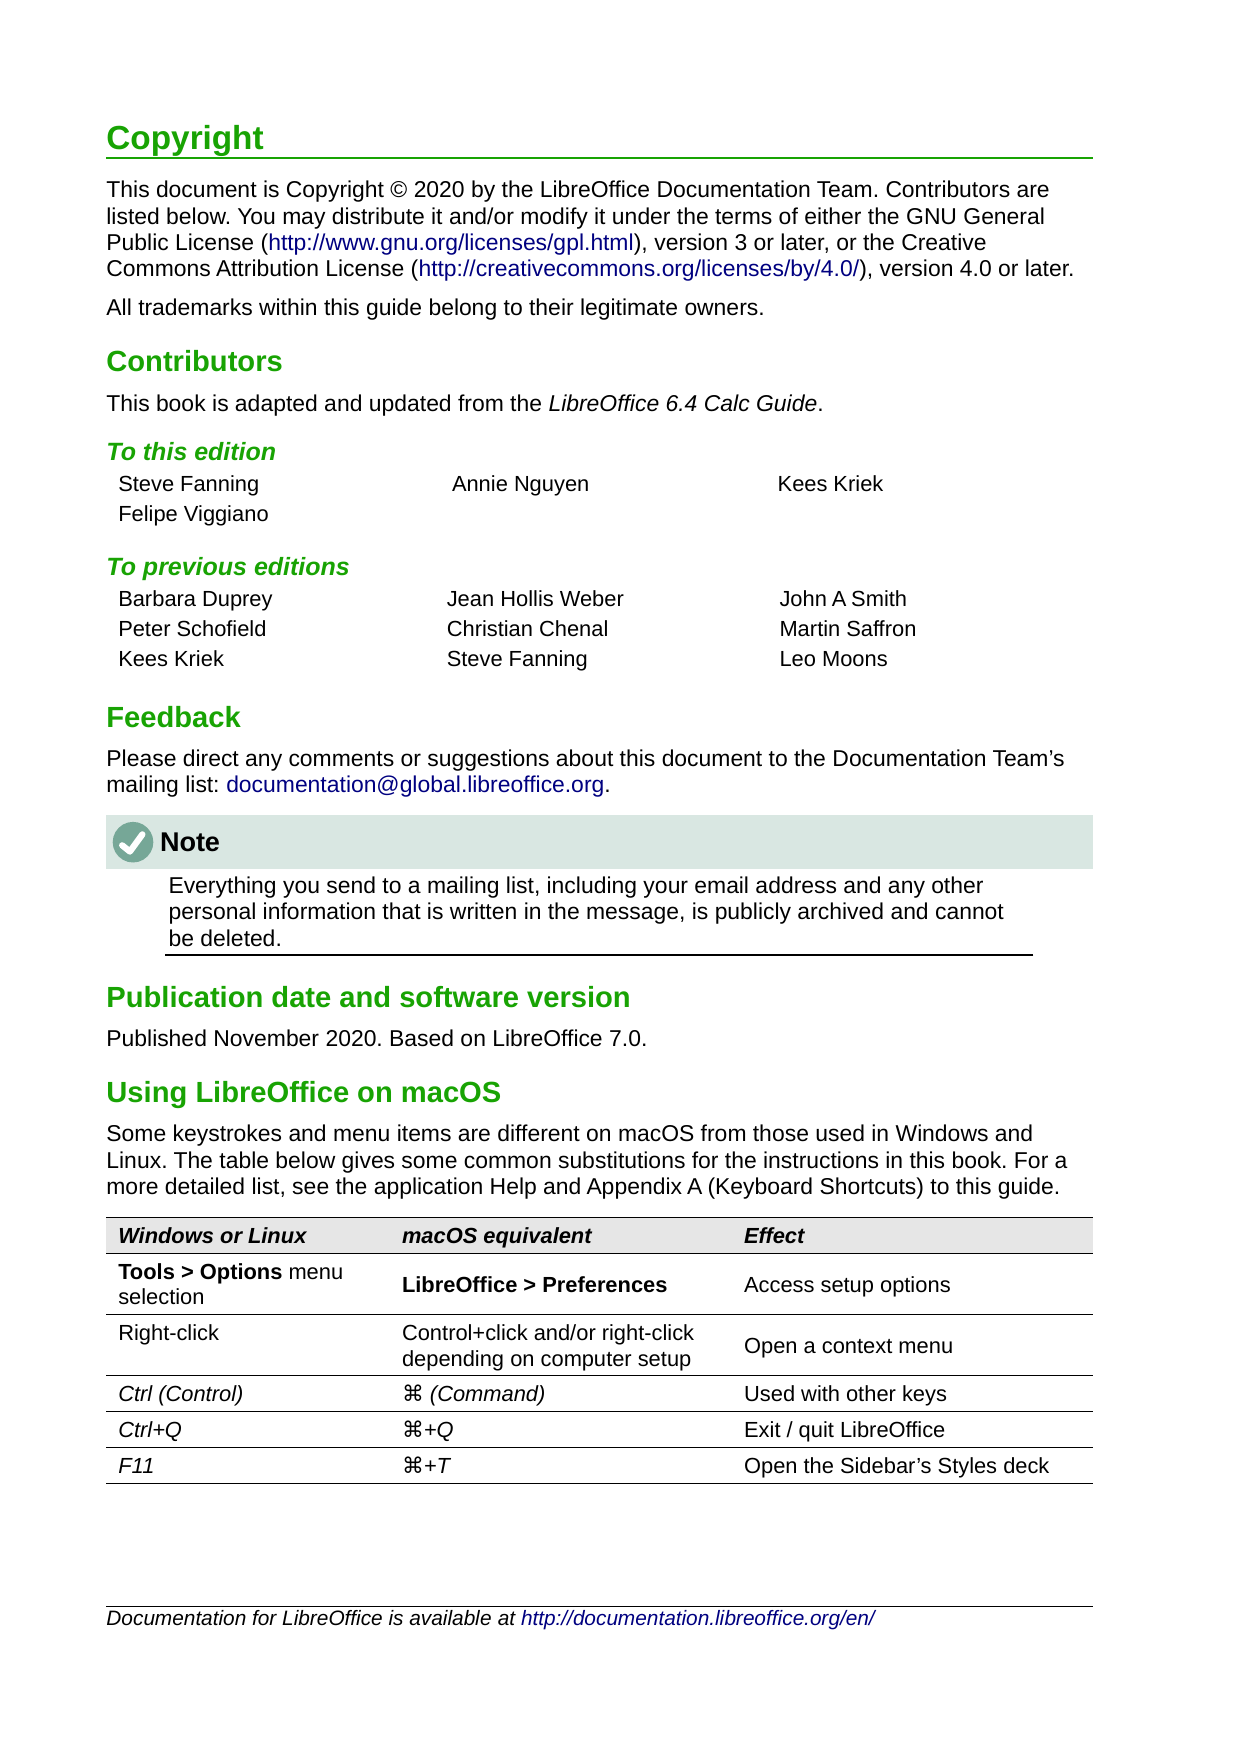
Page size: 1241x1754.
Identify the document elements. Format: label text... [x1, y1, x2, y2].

table_cell Martin Saffron [768, 616, 1093, 646]
subtitle Publication date and software version [106, 980, 1093, 1013]
table_cell Right-click [106, 1315, 390, 1375]
table_header John A Smith [768, 586, 1093, 616]
subtitle Note [106, 815, 1093, 869]
table_header Windows or Linux [106, 1218, 390, 1253]
table_cell Felipe Viggiano [106, 501, 440, 531]
subtitle Contributors [106, 344, 1093, 378]
table_header macOS equivalent [390, 1218, 732, 1253]
text This document is Copyright © 2020 by the LibreOffice Documentation Team. Contributors are listed below. You may distribute it and/or modify it under the terms of either the GNU General Public License (http://www.gnu.org/licenses/gpl.html), version 3 or later, or the Creative Commons Attribution License (http://creativecommons.org/licenses/by/4.0/), version 4.0 or later. [106, 176, 1093, 282]
table_header Kees Kriek [766, 471, 1093, 501]
table_cell Peter Schofield [106, 616, 435, 646]
table_cell Leo Moons [768, 646, 1093, 676]
table_cell Used with other keys [732, 1376, 1093, 1411]
table_cell [440, 501, 766, 531]
table_cell F11 [106, 1448, 390, 1483]
table_cell Open the Sidebar’s Styles deck [732, 1448, 1093, 1483]
text Please direct any comments or suggestions about this document to the Documentation Team’s mailing list: documentation@global.libreoffice.org. [106, 745, 1093, 798]
text Some keystrokes and menu items are different on macOS from those used in Windows and Linux. The table below gives some common substitutions for the instructions in this book. For a more detailed list, see the application Help and Appendix A (Keyboard Shortcuts) to this guide. [106, 1120, 1093, 1199]
table_cell ⌘+T [390, 1448, 732, 1483]
text Published November 2020. Based on LibreOffice 7.0. [106, 1025, 1093, 1051]
table_cell Control+click and/or right-click depending on computer setup [390, 1315, 732, 1375]
table_cell ⌘+Q [390, 1412, 732, 1447]
table_cell Open a context menu [732, 1315, 1093, 1375]
table_cell ⌘ (Command) [390, 1376, 732, 1411]
table_header Jean Hollis Weber [435, 586, 767, 616]
table_cell Christian Chenal [435, 616, 767, 646]
subtitle Copyright [106, 118, 1093, 157]
table_cell Ctrl+Q [106, 1412, 390, 1447]
table_header Steve Fanning [106, 471, 440, 501]
text This book is adapted and updated from the LibreOffice 6.4 Calc Guide. [106, 389, 1093, 416]
text Everything you send to a mailing list, including your email address and any other personal information that is written in the message, is publicly archived and cannot be deleted. [165, 869, 1033, 954]
subtitle Using LibreOffice on macOS [106, 1075, 1093, 1108]
subtitle To previous editions [106, 552, 1093, 580]
table_cell LibreOffice > Preferences [390, 1254, 732, 1314]
table_cell [766, 501, 1093, 531]
table_cell Tools > Options menu selection [106, 1254, 390, 1314]
table_header Barbara Duprey [106, 586, 435, 616]
table_cell Kees Kriek [106, 646, 435, 676]
table_cell Access setup options [732, 1254, 1093, 1314]
subtitle To this edition [106, 437, 1093, 465]
table_cell Ctrl (Control) [106, 1376, 390, 1411]
table_header Annie Nguyen [440, 471, 766, 501]
table_header Effect [732, 1218, 1093, 1253]
text All trademarks within this guide belong to their legitimate owners. [106, 294, 1093, 321]
table_cell Exit / quit LibreOffice [732, 1412, 1093, 1447]
table_cell Steve Fanning [435, 646, 767, 676]
subtitle Feedback [106, 700, 1093, 733]
